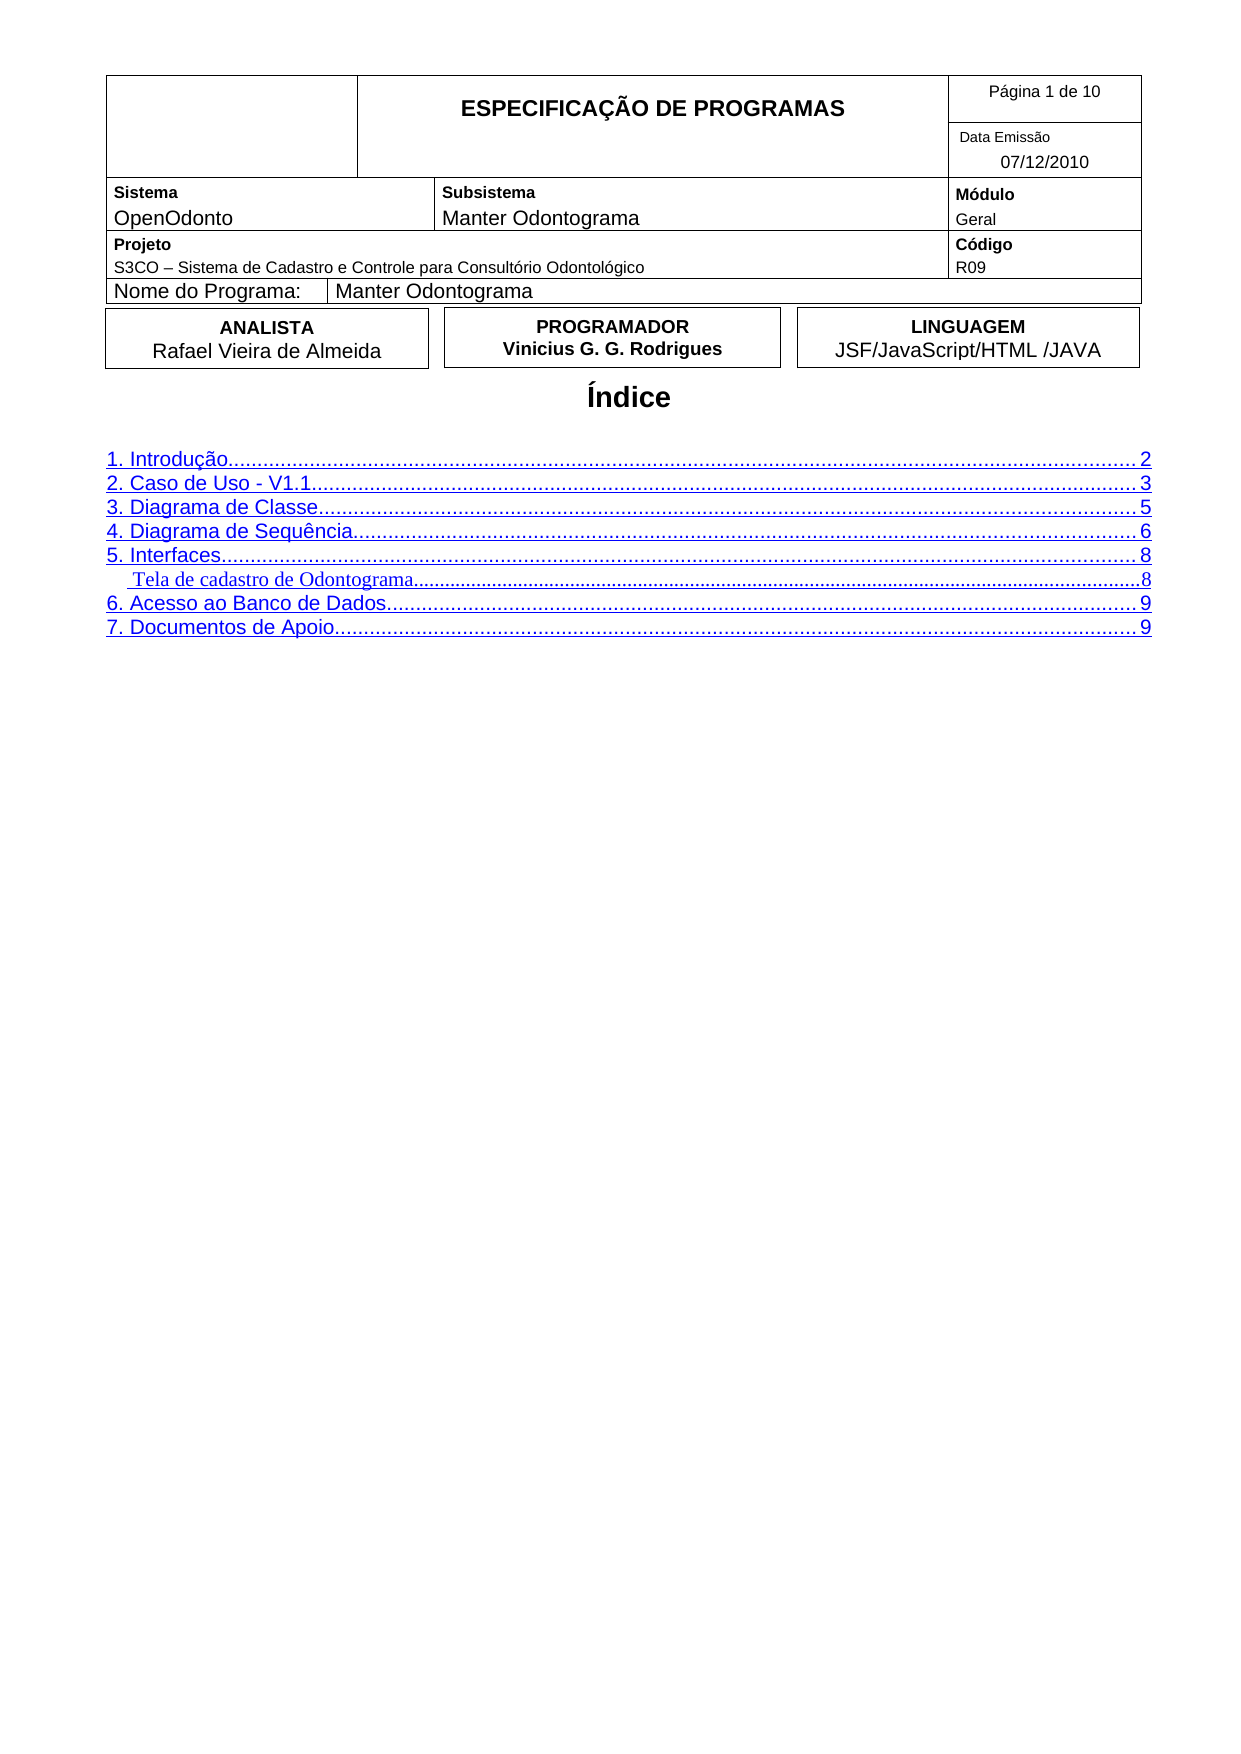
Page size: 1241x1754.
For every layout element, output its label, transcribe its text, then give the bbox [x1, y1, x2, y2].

text 1. Introdução 2 [106, 447, 1151, 468]
text 6. Acesso ao Banco de Dados 9 [106, 591, 1151, 612]
text 5. Interfaces 8 [106, 543, 1151, 564]
text 2. Caso de Uso - V1.1 3 [106, 471, 1151, 492]
text Tela de cadastro de Odontograma 8 [127, 567, 1151, 588]
subtitle Índice [106, 380, 1151, 414]
text 7. Documentos de Apoio 9 [106, 615, 1151, 636]
text 3. Diagrama de Classe 5 [106, 495, 1151, 516]
text 4. Diagrama de Sequência 6 [106, 519, 1151, 540]
